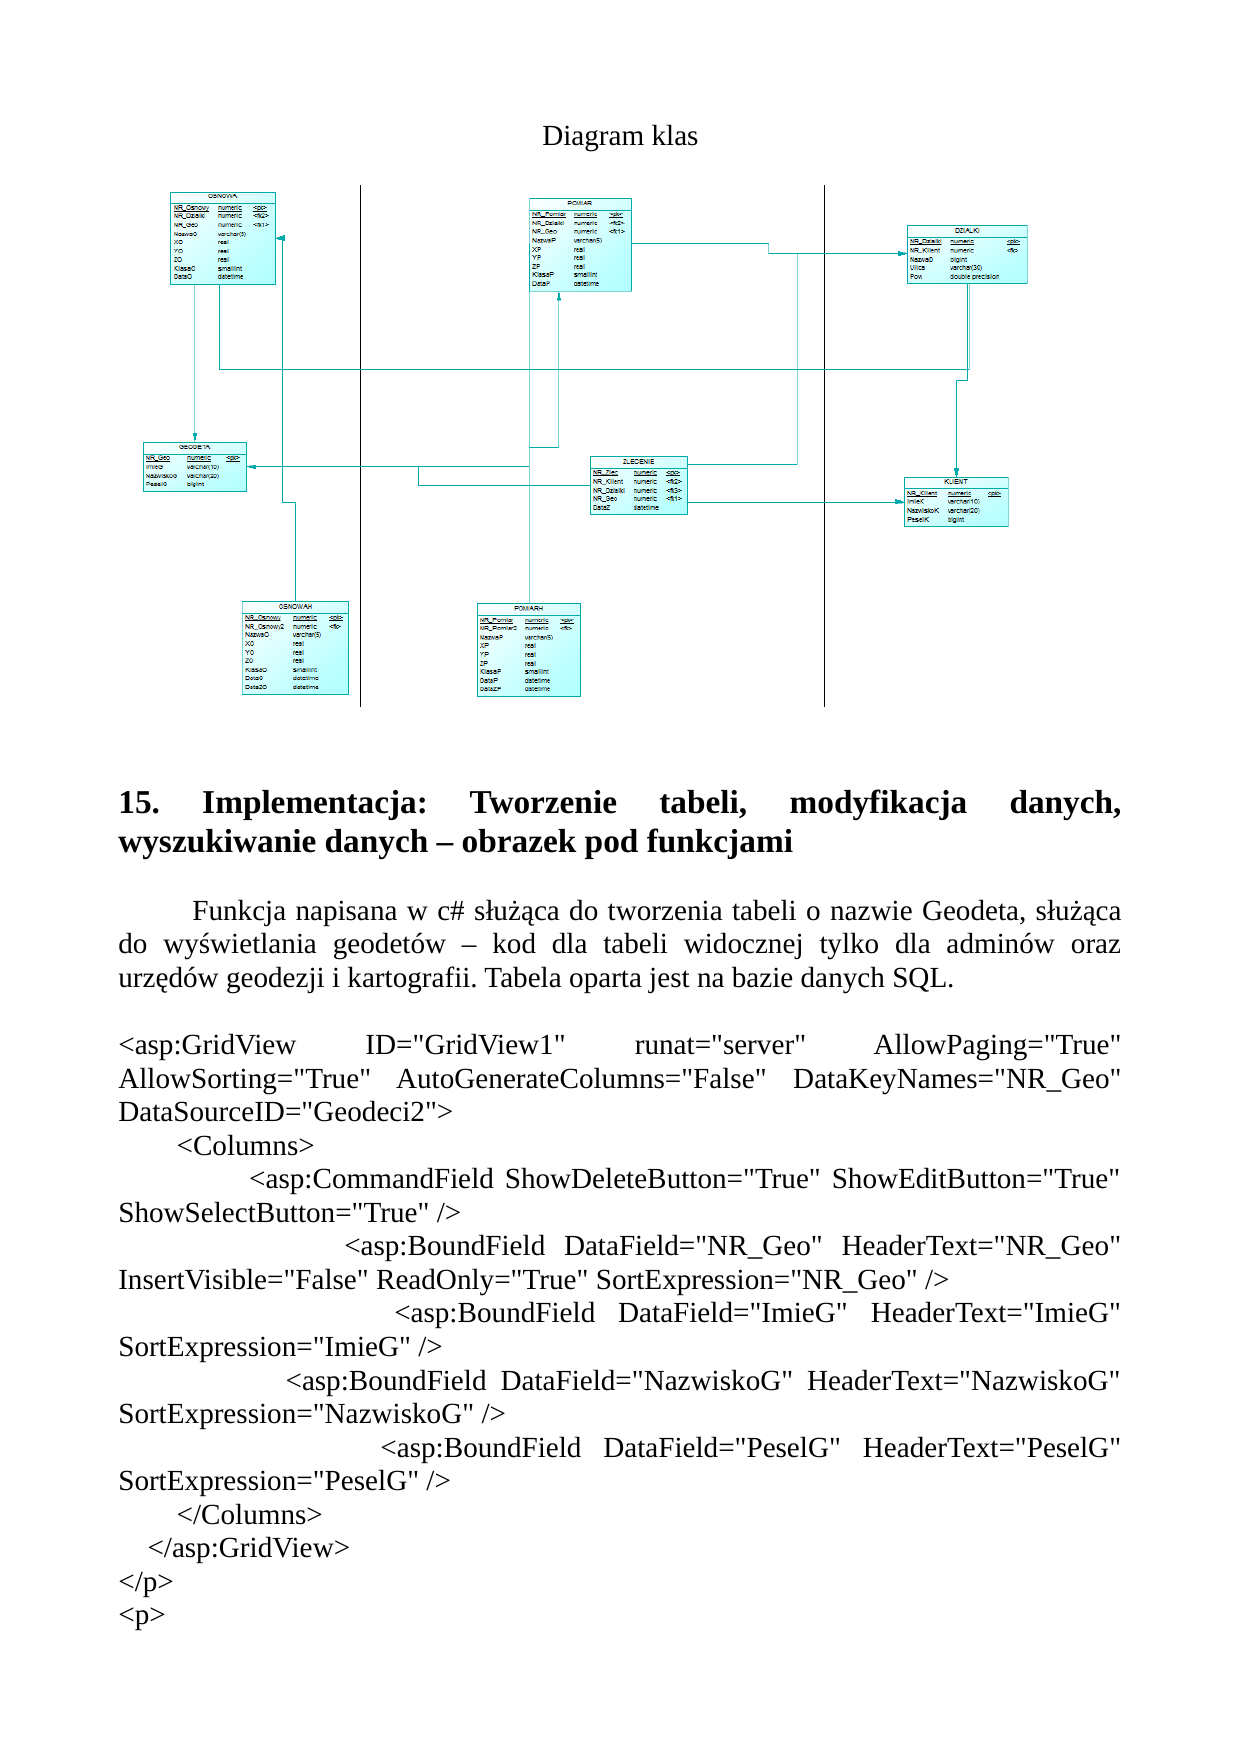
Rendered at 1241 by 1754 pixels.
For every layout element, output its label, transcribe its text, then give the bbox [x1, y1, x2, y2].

text <asp:BoundField DataField="ImieG" HeaderText="ImieG" SortExpression="ImieG" /> [118, 1296, 1122, 1363]
text </Columns> [118, 1497, 1122, 1530]
text Diagram klas [118, 118, 1122, 152]
text </asp:GridView> [118, 1530, 1122, 1564]
text 15. Implementacja: Tworzenie tabeli, modyfikacja danych, wyszukiwanie danych – obrazek pod funkcjami [118, 783, 1122, 859]
text <asp:BoundField DataField="PeselG" HeaderText="PeselG" SortExpression="PeselG" /> [118, 1430, 1122, 1497]
text <asp:CommandField ShowDeleteButton="True" ShowEditButton="True" ShowSelectButton="True" /> [118, 1161, 1122, 1228]
text <asp:GridView ID="GridView1" runat="server" AllowPaging="True" AllowSorting="True" AutoGenerateColumns="False" DataKeyNames="NR_Geo" DataSourceID="Geodeci2"> [118, 1027, 1122, 1128]
text <asp:BoundField DataField="NazwiskoG" HeaderText="NazwiskoG" SortExpression="NazwiskoG" /> [118, 1363, 1122, 1430]
text <Columns> [118, 1128, 1122, 1161]
picture [118, 185, 1123, 707]
text Funkcja napisana w c# służąca do tworzenia tabeli o nazwie Geodeta, służąca do wyświetlania geodetów – kod dla tabeli widocznej tylko dla adminów oraz urzędów geodezji i kartografii. Tabela oparta jest na bazie danych SQL. [118, 893, 1122, 994]
text </p> [118, 1564, 1122, 1597]
text <p> [118, 1597, 1122, 1631]
text <asp:BoundField DataField="NR_Geo" HeaderText="NR_Geo" InsertVisible="False" ReadOnly="True" SortExpression="NR_Geo" /> [118, 1228, 1122, 1296]
